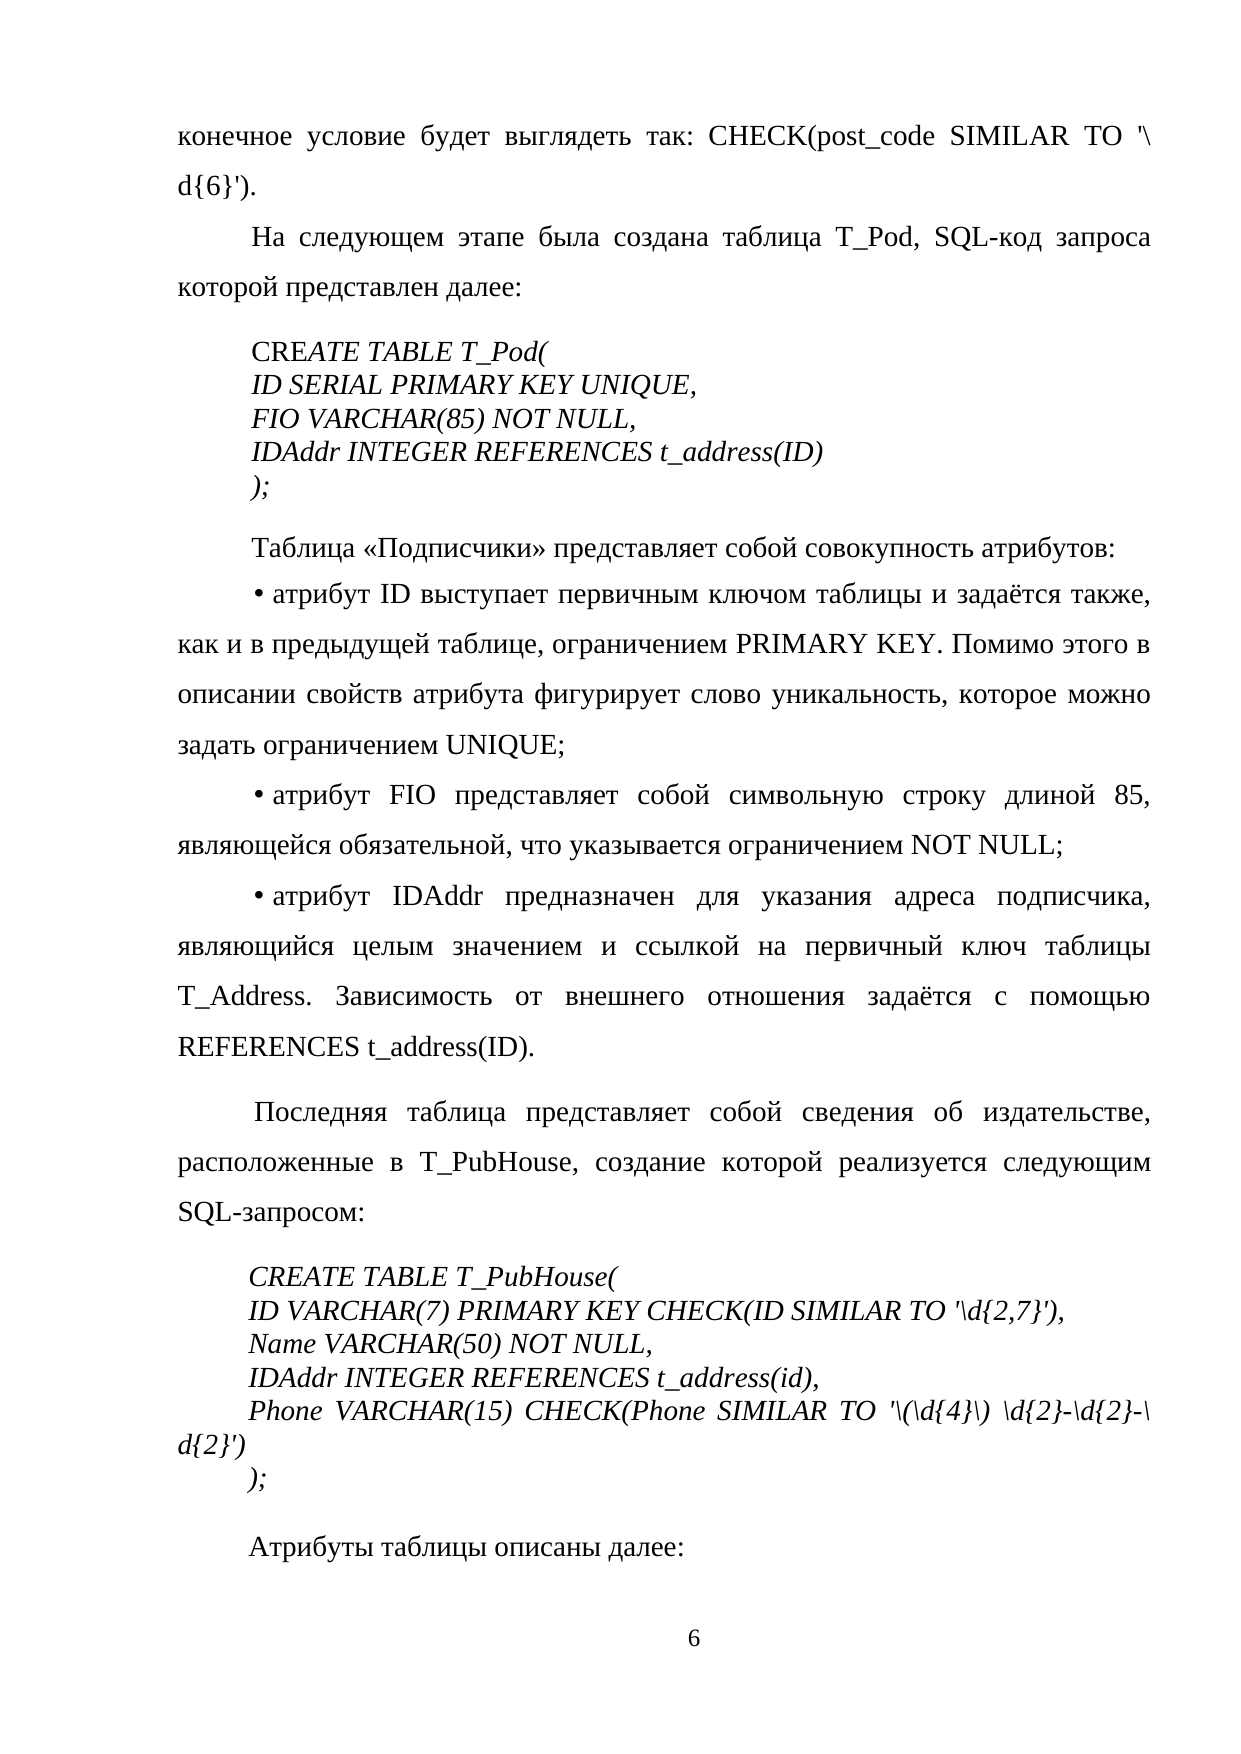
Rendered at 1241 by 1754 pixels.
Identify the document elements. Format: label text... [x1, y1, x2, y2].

text Name VARCHAR(50) NOT NULL, [177, 1326, 1152, 1360]
text ID SERIAL PRIMARY KEY UNIQUE, [177, 367, 1152, 401]
text ID VARCHAR(7) PRIMARY KEY CHECK(ID SIMILAR TO '\d{2,7}'), [177, 1293, 1152, 1326]
list атрибут IDAddr предназначен для указания адреса подписчика, являющийся целым значением и ссылкой на первичный ключ таблицы T_Address. Зависимость от внешнего отношения задаётся с помощью REFERENCES t_address(ID). [177, 878, 1152, 1062]
text FIO VARCHAR(85) NOT NULL, [177, 401, 1152, 434]
text CREATE TABLE T_PubHouse( [177, 1259, 1152, 1293]
text ); [177, 468, 1152, 502]
text Последняя таблица представляет собой сведения об издательстве, расположенные в T_PubHouse, создание которой реализуется следующим SQL-запросом: [177, 1094, 1152, 1228]
text Атрибуты таблицы описаны далее: [177, 1529, 1152, 1562]
text На следующем этапе была создана таблица T_Pod, SQL-код запроса которой представлен далее: [177, 219, 1152, 303]
text ); [177, 1461, 1152, 1494]
text Таблица «Подписчики» представляет собой совокупность атрибутов: [177, 530, 1152, 564]
text IDAddr INTEGER REFERENCES t_address(id), [177, 1360, 1152, 1393]
text CREATE TABLE T_Pod( [177, 334, 1152, 367]
list конечное условие будет выглядеть так: CHECK(post_code SIMILAR TO '\d{6}'). [177, 118, 1152, 202]
list атрибут ID выступает первичным ключом таблицы и задаётся также, как и в предыдущей таблице, ограничением PRIMARY KEY. Помимо этого в описании свойств атрибута фигурирует слово уникальность, которое можно задать ограничением UNIQUE; [177, 576, 1152, 760]
list атрибут FIO представляет собой символьную строку длиной 85, являющейся обязательной, что указывается ограничением NOT NULL; [177, 777, 1152, 861]
text Phone VARCHAR(15) CHECK(Phone SIMILAR TO '\(\d{4}\) \d{2}-\d{2}-\d{2}') [177, 1393, 1152, 1461]
text IDAddr INTEGER REFERENCES t_address(ID) [177, 434, 1152, 468]
